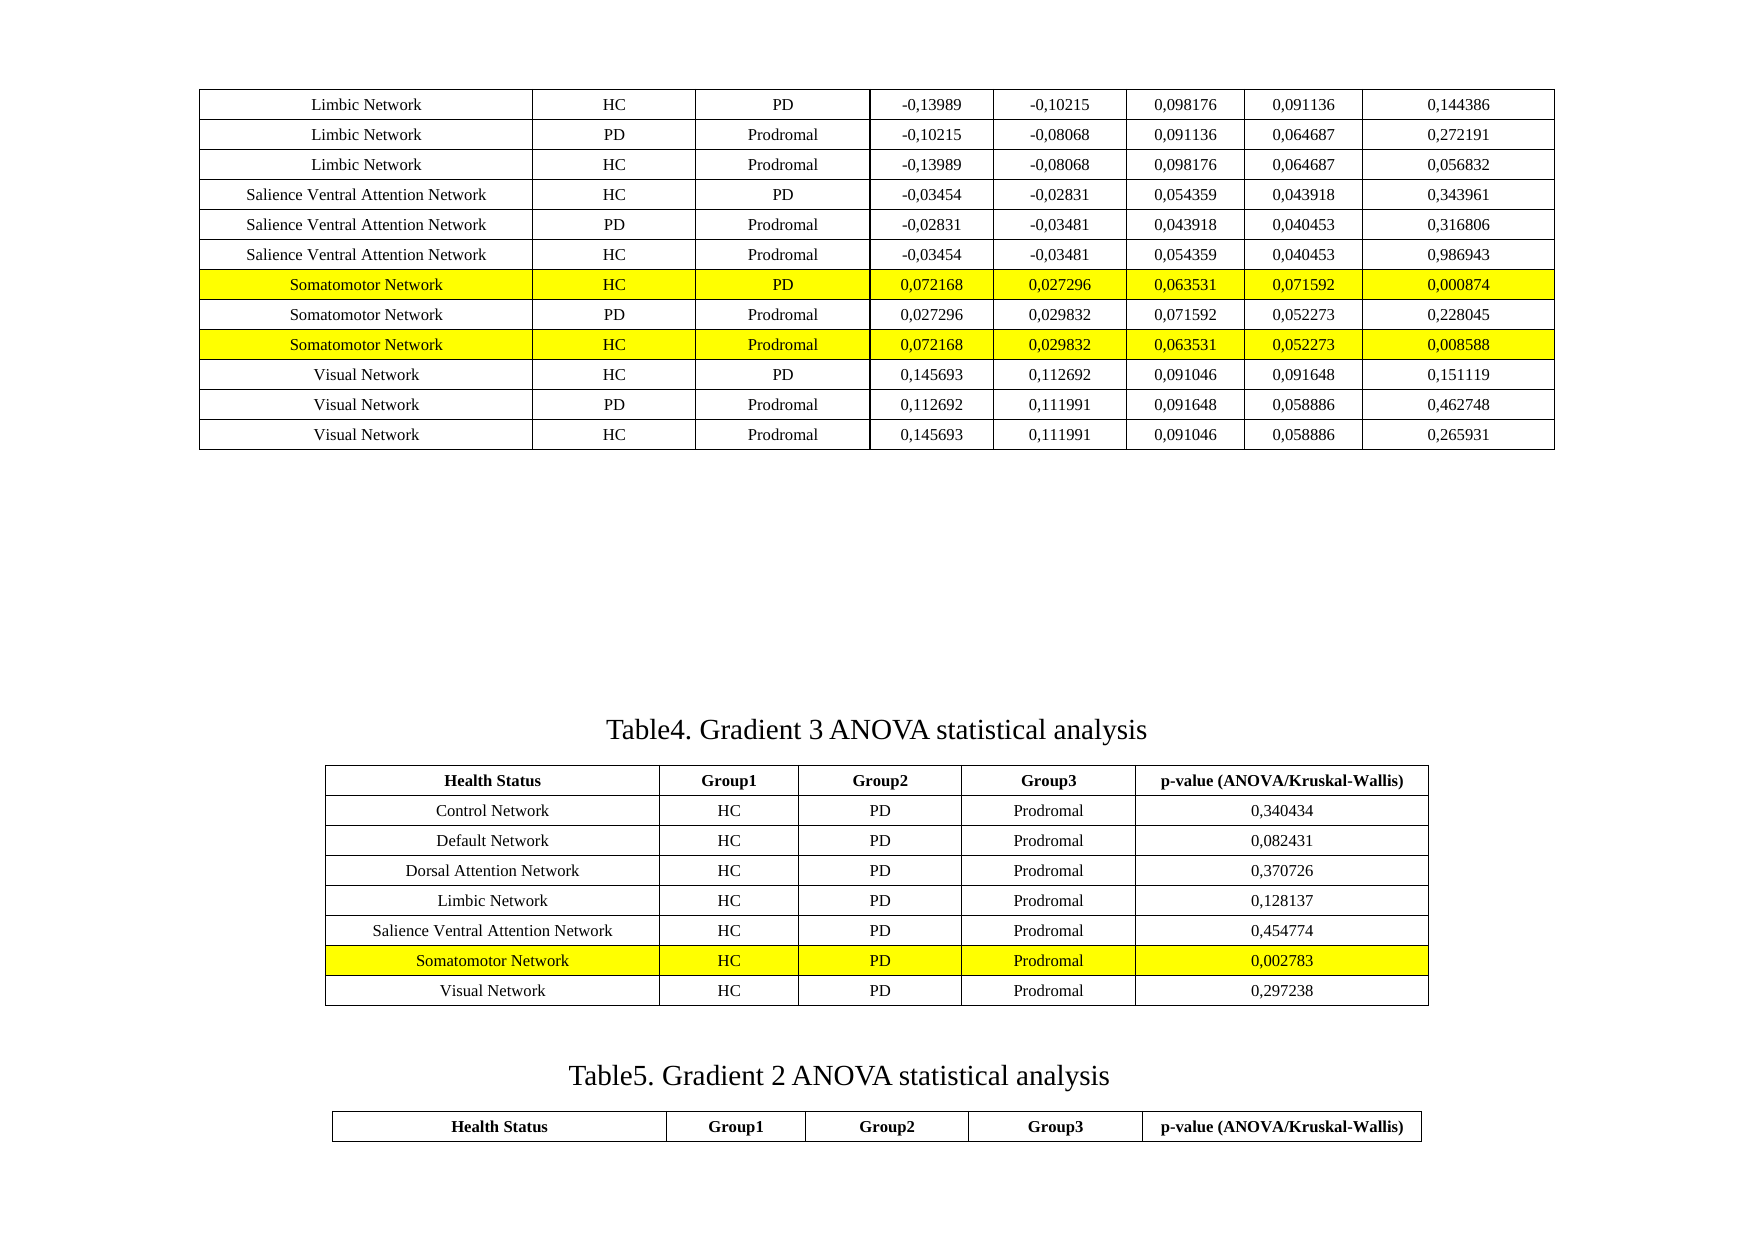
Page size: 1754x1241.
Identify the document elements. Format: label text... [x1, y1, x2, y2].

table_cell Prodromal [696, 420, 869, 449]
table_cell Limbic Network [326, 886, 659, 915]
table_cell -0,03481 [994, 210, 1126, 239]
table_cell Somatomotor Network [326, 946, 659, 975]
table_cell -0,08068 [994, 150, 1126, 179]
table_cell Prodromal [962, 976, 1135, 1005]
table_cell -0,03454 [871, 180, 993, 209]
table_cell 0,111991 [994, 390, 1126, 419]
table_cell 0,040453 [1245, 240, 1362, 269]
table_cell 0,316806 [1363, 210, 1554, 239]
table_cell 0,340434 [1136, 796, 1428, 825]
table_cell Limbic Network [200, 150, 532, 179]
table_cell PD [799, 856, 961, 885]
table_cell Control Network [326, 796, 659, 825]
table_header Group1 [660, 766, 798, 795]
table_cell 0,054359 [1127, 180, 1244, 209]
table_header p-value (ANOVA/Kruskal-Wallis) [1143, 1112, 1421, 1141]
table_cell Limbic Network [200, 120, 532, 149]
table_cell Default Network [326, 826, 659, 855]
table_cell HC [533, 150, 695, 179]
table_cell Visual Network [200, 360, 532, 389]
table_cell HC [533, 270, 695, 299]
table_cell 0,052273 [1245, 300, 1362, 329]
text Table4. Gradient 3 ANOVA statistical analysis [150, 712, 1604, 746]
table_cell 0,063531 [1127, 270, 1244, 299]
table_cell -0,02831 [871, 210, 993, 239]
table_cell HC [660, 916, 798, 945]
table_cell 0,091046 [1127, 420, 1244, 449]
table_cell Prodromal [696, 210, 869, 239]
table_cell 0,112692 [994, 360, 1126, 389]
table_cell 0,071592 [1127, 300, 1244, 329]
table_cell 0,082431 [1136, 826, 1428, 855]
table_cell PD [533, 390, 695, 419]
table_cell 0,027296 [871, 300, 993, 329]
table_cell HC [533, 90, 695, 119]
table_cell HC [660, 796, 798, 825]
table_cell PD [533, 300, 695, 329]
table_cell 0,058886 [1245, 390, 1362, 419]
table_cell 0,091648 [1127, 390, 1244, 419]
table_cell 0,008588 [1363, 330, 1554, 359]
table_cell Prodromal [696, 390, 869, 419]
table_cell Visual Network [200, 390, 532, 419]
table_cell 0,265931 [1363, 420, 1554, 449]
table_cell 0,144386 [1363, 90, 1554, 119]
table_cell 0,054359 [1127, 240, 1244, 269]
table_cell -0,10215 [871, 120, 993, 149]
table_cell HC [660, 886, 798, 915]
table_cell PD [799, 916, 961, 945]
table_cell 0,091136 [1245, 90, 1362, 119]
table_cell 0,145693 [871, 360, 993, 389]
table_cell Prodromal [962, 886, 1135, 915]
table_header Group2 [806, 1112, 968, 1141]
table_cell 0,091648 [1245, 360, 1362, 389]
table_cell Prodromal [696, 300, 869, 329]
table_cell 0,029832 [994, 330, 1126, 359]
table_cell 0,128137 [1136, 886, 1428, 915]
table_cell HC [660, 976, 798, 1005]
table_cell Prodromal [696, 150, 869, 179]
table_cell Limbic Network [200, 90, 532, 119]
table_cell HC [533, 360, 695, 389]
table_cell HC [533, 330, 695, 359]
text Table5. Gradient 2 ANOVA statistical analysis [150, 1058, 1604, 1092]
table_cell -0,02831 [994, 180, 1126, 209]
table_cell Prodromal [696, 240, 869, 269]
table_cell 0,063531 [1127, 330, 1244, 359]
table_cell 0,091136 [1127, 120, 1244, 149]
table_cell 0,029832 [994, 300, 1126, 329]
table_cell Salience Ventral Attention Network [200, 180, 532, 209]
table_cell Somatomotor Network [200, 300, 532, 329]
table_cell HC [533, 240, 695, 269]
table_cell 0,071592 [1245, 270, 1362, 299]
table_cell PD [696, 90, 869, 119]
table_cell Dorsal Attention Network [326, 856, 659, 885]
table_cell 0,112692 [871, 390, 993, 419]
table_cell 0,040453 [1245, 210, 1362, 239]
table_cell Somatomotor Network [200, 270, 532, 299]
table_cell Prodromal [962, 946, 1135, 975]
table_header p-value (ANOVA/Kruskal-Wallis) [1136, 766, 1428, 795]
table_cell 0,098176 [1127, 90, 1244, 119]
table_cell PD [533, 210, 695, 239]
table_cell 0,370726 [1136, 856, 1428, 885]
table_cell 0,151119 [1363, 360, 1554, 389]
table_cell Somatomotor Network [200, 330, 532, 359]
table_cell PD [696, 360, 869, 389]
table_cell 0,052273 [1245, 330, 1362, 359]
table_cell 0,297238 [1136, 976, 1428, 1005]
table_cell Salience Ventral Attention Network [200, 210, 532, 239]
table_cell 0,228045 [1363, 300, 1554, 329]
table_cell HC [660, 856, 798, 885]
table_cell PD [799, 886, 961, 915]
table_cell 0,058886 [1245, 420, 1362, 449]
table_cell 0,027296 [994, 270, 1126, 299]
table_cell PD [799, 796, 961, 825]
table_cell -0,13989 [871, 150, 993, 179]
table_cell Visual Network [326, 976, 659, 1005]
table_cell PD [533, 120, 695, 149]
table_cell 0,462748 [1363, 390, 1554, 419]
table_cell -0,08068 [994, 120, 1126, 149]
table_cell HC [533, 180, 695, 209]
table_cell 0,072168 [871, 330, 993, 359]
table_cell Salience Ventral Attention Network [200, 240, 532, 269]
table_header Group3 [962, 766, 1135, 795]
table_cell Prodromal [962, 916, 1135, 945]
table_cell 0,002783 [1136, 946, 1428, 975]
table_cell -0,03454 [871, 240, 993, 269]
table_cell Prodromal [962, 796, 1135, 825]
table_cell Visual Network [200, 420, 532, 449]
table_cell PD [696, 180, 869, 209]
table_header Group1 [667, 1112, 805, 1141]
table_cell Prodromal [696, 330, 869, 359]
table_header Group3 [969, 1112, 1142, 1141]
table_cell HC [533, 420, 695, 449]
table_cell 0,043918 [1127, 210, 1244, 239]
table_cell 0,272191 [1363, 120, 1554, 149]
table_cell 0,343961 [1363, 180, 1554, 209]
table_cell 0,056832 [1363, 150, 1554, 179]
table_cell Prodromal [696, 120, 869, 149]
table_cell Prodromal [962, 826, 1135, 855]
table_header Group2 [799, 766, 961, 795]
table_cell 0,072168 [871, 270, 993, 299]
table_cell PD [799, 826, 961, 855]
table_cell 0,064687 [1245, 120, 1362, 149]
table_cell 0,111991 [994, 420, 1126, 449]
table_cell Salience Ventral Attention Network [326, 916, 659, 945]
table_cell 0,091046 [1127, 360, 1244, 389]
table_cell -0,13989 [871, 90, 993, 119]
table_cell 0,043918 [1245, 180, 1362, 209]
table_cell 0,145693 [871, 420, 993, 449]
table_cell PD [799, 976, 961, 1005]
table_cell -0,03481 [994, 240, 1126, 269]
table_cell Prodromal [962, 856, 1135, 885]
table_cell 0,098176 [1127, 150, 1244, 179]
table_cell HC [660, 946, 798, 975]
table_cell PD [696, 270, 869, 299]
table_cell PD [799, 946, 961, 975]
table_cell HC [660, 826, 798, 855]
table_cell -0,10215 [994, 90, 1126, 119]
table_header Health Status [326, 766, 659, 795]
table_cell 0,000874 [1363, 270, 1554, 299]
table_cell 0,454774 [1136, 916, 1428, 945]
table_cell 0,064687 [1245, 150, 1362, 179]
table_cell 0,986943 [1363, 240, 1554, 269]
table_header Health Status [333, 1112, 666, 1141]
